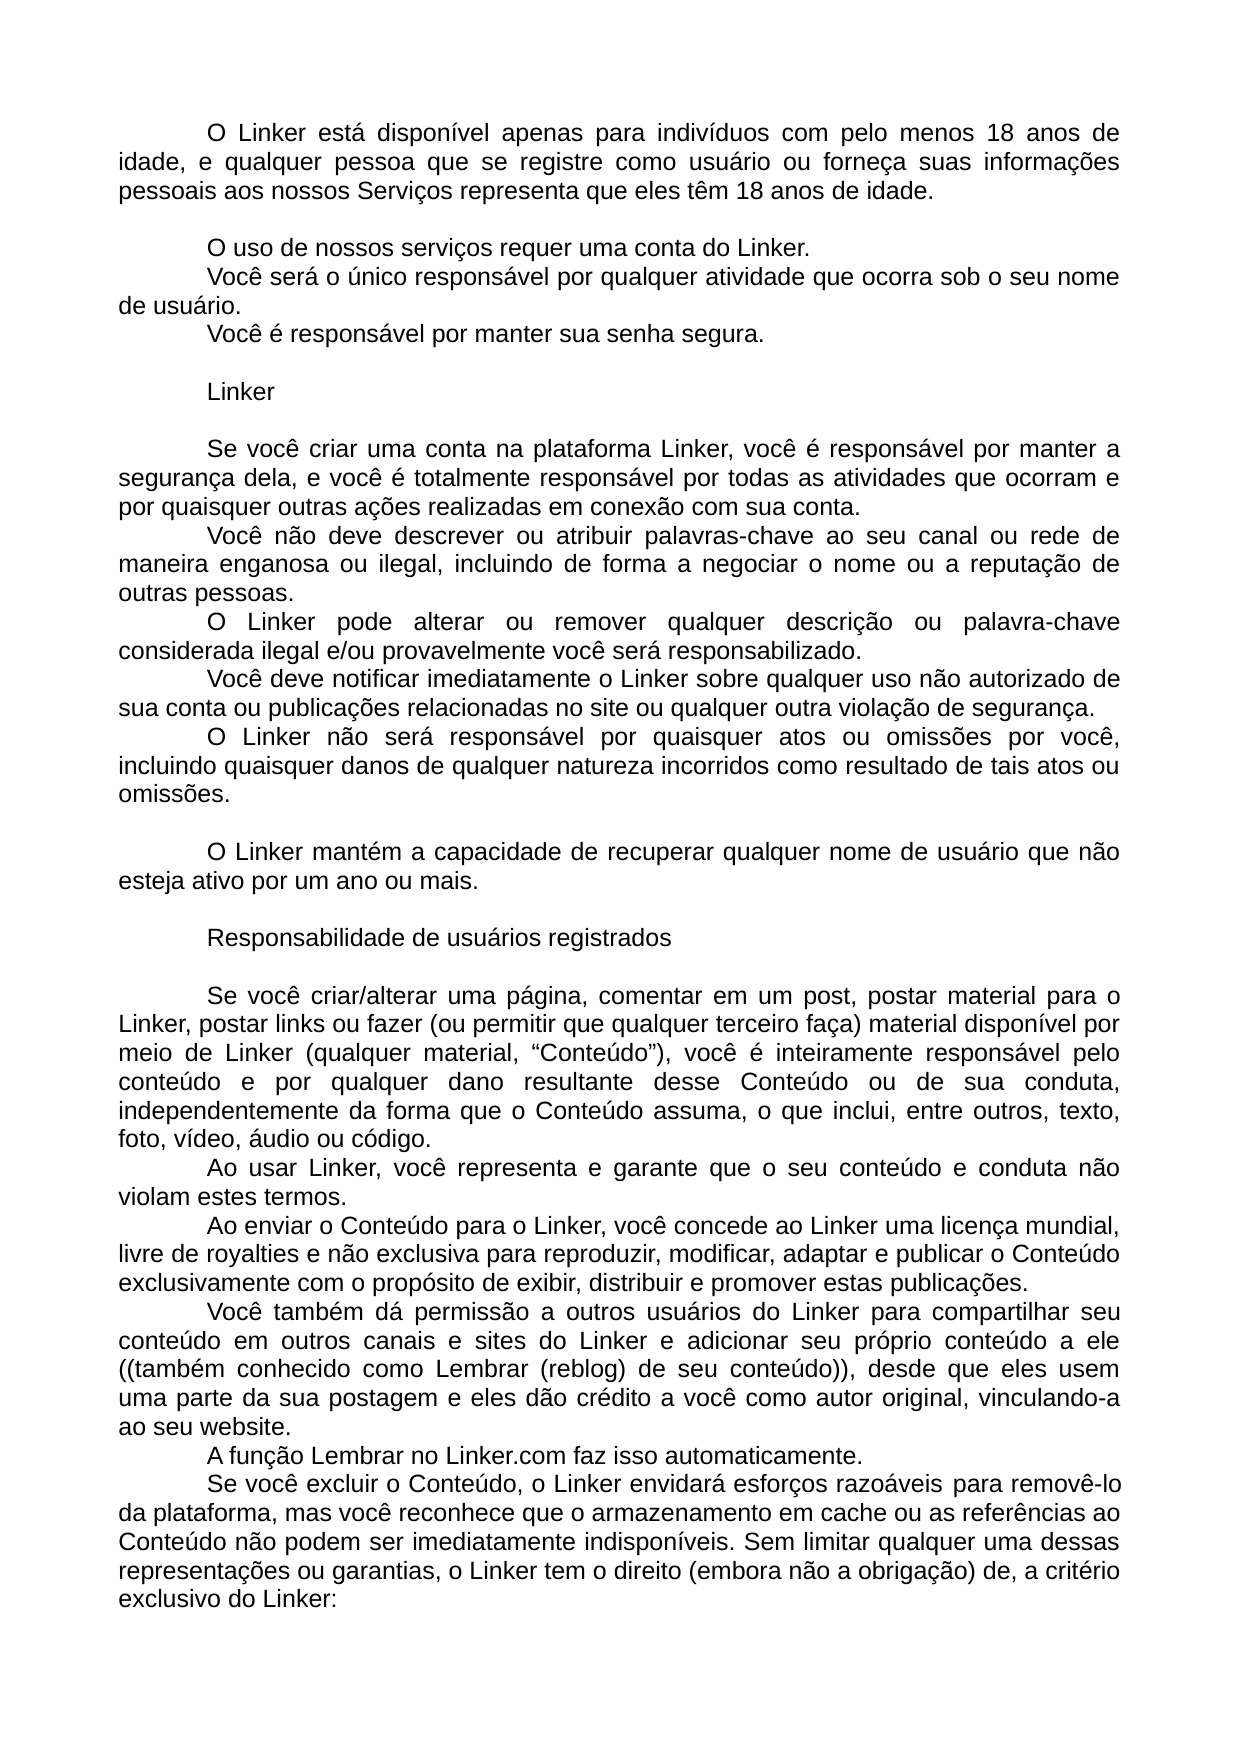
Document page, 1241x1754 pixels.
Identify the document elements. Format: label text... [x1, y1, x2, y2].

text O Linker pode alterar ou remover qualquer descrição ou palavra-chave considerada ilegal e/ou provavelmente você será responsabilizado. [118, 607, 1122, 664]
text Linker [118, 377, 1122, 406]
text Se você excluir o Conteúdo, o Linker envidará esforços razoáveis ​​para removê-lo da plataforma, mas você reconhece que o armazenamento em cache ou as referências ao Conteúdo não podem ser imediatamente indisponíveis. Sem limitar qualquer uma dessas representações ou garantias, o Linker tem o direito (embora não a obrigação) de, a critério exclusivo do Linker: [118, 1469, 1122, 1613]
text Você é responsável por manter sua senha segura. [118, 319, 1122, 348]
text Você deve notificar imediatamente o Linker sobre qualquer uso não autorizado de sua conta ou publicações relacionadas no site ou qualquer outra violação de segurança. [118, 664, 1122, 722]
text Se você criar/alterar uma página, comentar em um post, postar material para o Linker, postar links ou fazer (ou permitir que qualquer terceiro faça) material disponível por meio de Linker (qualquer material, “Conteúdo”), você é inteiramente responsável pelo conteúdo e por qualquer dano resultante desse Conteúdo ou de sua conduta, independentemente da forma que o Conteúdo assuma, o que inclui, entre outros, texto, foto, vídeo, áudio ou código. [118, 981, 1122, 1153]
text Se você criar uma conta na plataforma Linker, você é responsável por manter a segurança dela, e você é totalmente responsável por todas as atividades que ocorram e por quaisquer outras ações realizadas em conexão com sua conta. [118, 434, 1122, 521]
text A função Lembrar no Linker.com faz isso automaticamente. [118, 1441, 1122, 1469]
text Responsabilidade de usuários registrados [118, 923, 1122, 952]
text Você será o único responsável por qualquer atividade que ocorra sob o seu nome de usuário. [118, 262, 1122, 319]
text Ao enviar o Conteúdo para o Linker, você concede ao Linker uma licença mundial, livre de royalties e não exclusiva para reproduzir, modificar, adaptar e publicar o Conteúdo exclusivamente com o propósito de exibir, distribuir e promover estas publicações. [118, 1211, 1122, 1297]
text Ao usar Linker, você representa e garante que o seu conteúdo e conduta não violam estes termos. [118, 1153, 1122, 1211]
text O Linker não será responsável por quaisquer atos ou omissões por você, incluindo quaisquer danos de qualquer natureza incorridos como resultado de tais atos ou omissões. [118, 722, 1122, 808]
text Você não deve descrever ou atribuir palavras-chave ao seu canal ou rede de maneira enganosa ou ilegal, incluindo de forma a negociar o nome ou a reputação de outras pessoas. [118, 521, 1122, 607]
text O Linker está disponível apenas para indivíduos com pelo menos 18 anos de idade, e qualquer pessoa que se registre como usuário ou forneça suas informações pessoais aos nossos Serviços representa que eles têm 18 anos de idade. [118, 118, 1122, 204]
text O Linker mantém a capacidade de recuperar qualquer nome de usuário que não esteja ativo por um ano ou mais. [118, 837, 1122, 894]
text O uso de nossos serviços requer uma conta do Linker. [118, 233, 1122, 262]
text Você também dá permissão a outros usuários do Linker para compartilhar seu conteúdo em outros canais e sites do Linker e adicionar seu próprio conteúdo a ele ((também conhecido como Lembrar (reblog) de seu conteúdo)), desde que eles usem uma parte da sua postagem e eles dão crédito a você como autor original, vinculando-a ao seu website. [118, 1297, 1122, 1441]
